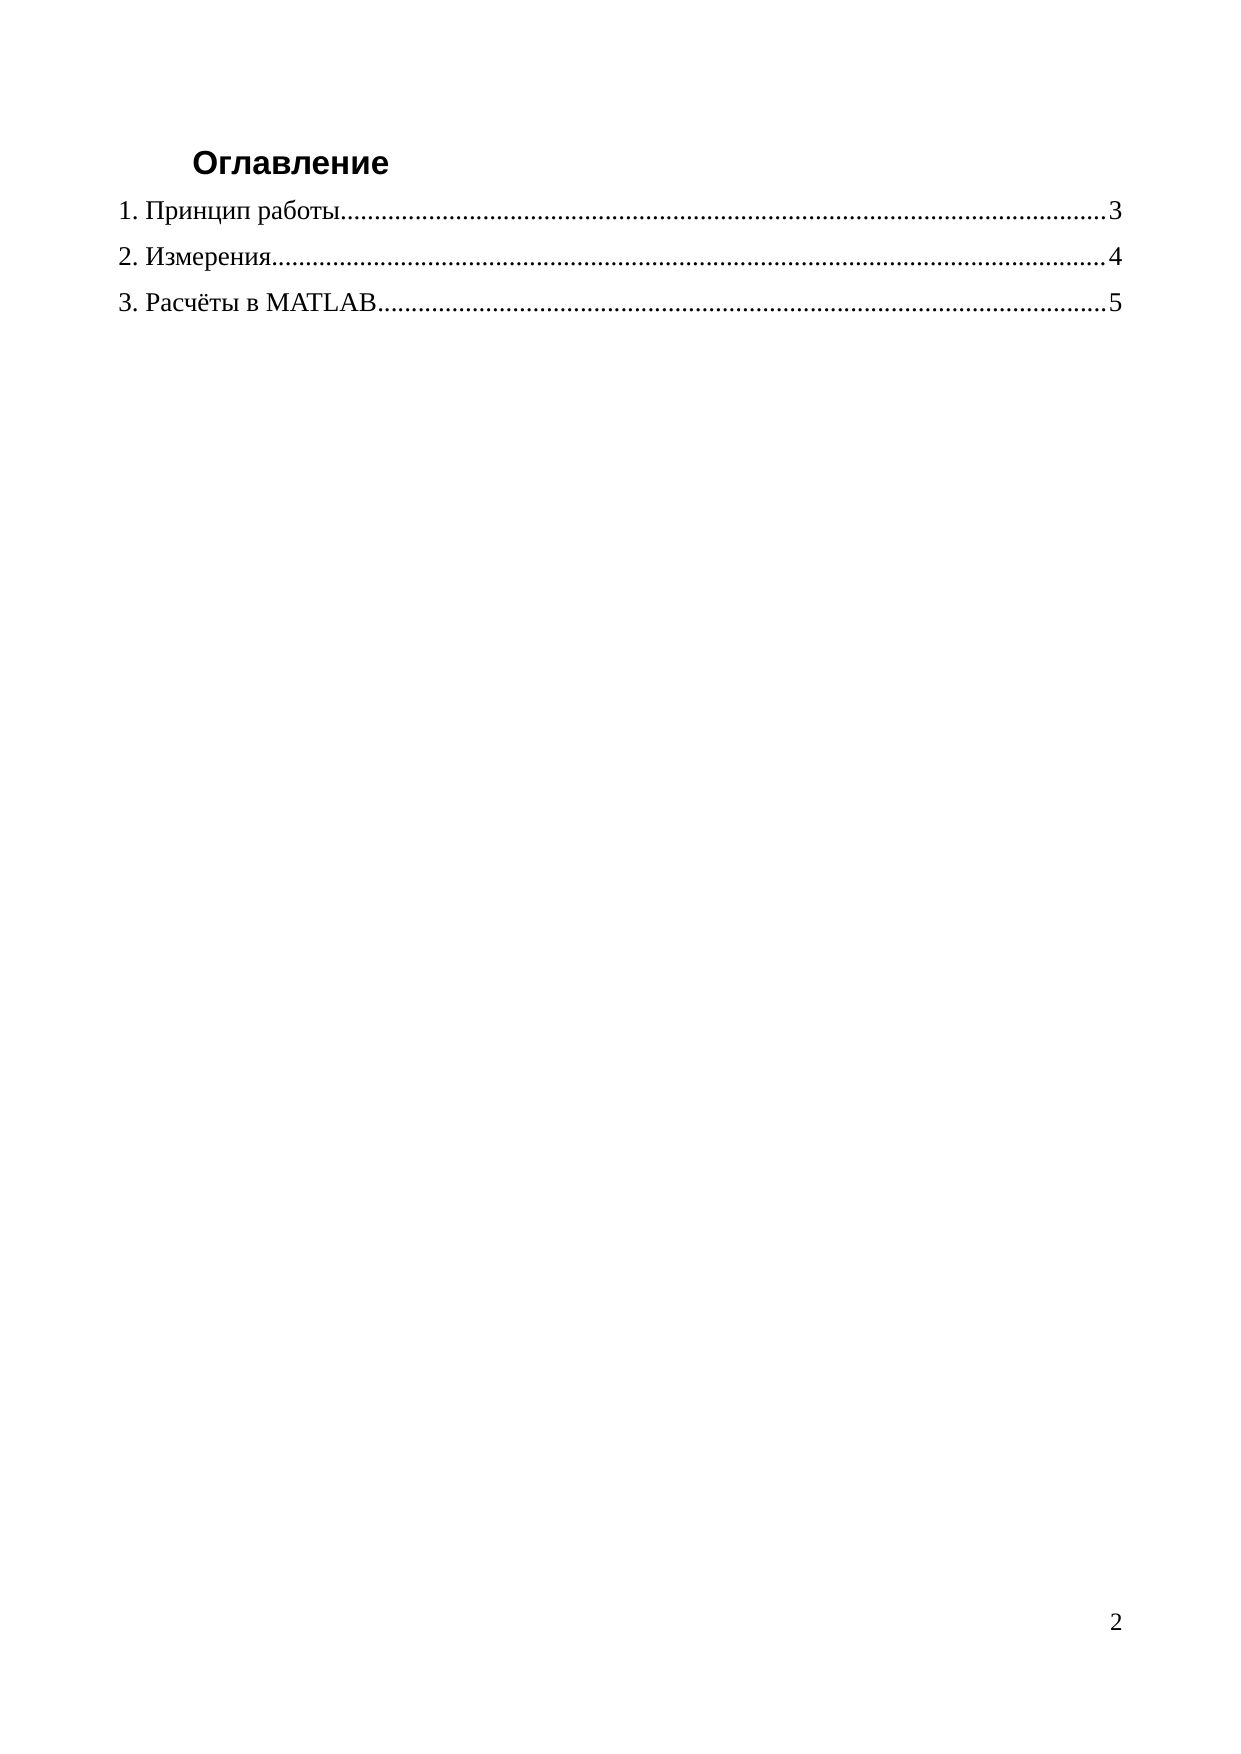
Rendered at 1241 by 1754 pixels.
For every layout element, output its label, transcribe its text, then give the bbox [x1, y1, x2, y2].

text 3. Расчёты в MATLAB 5 [118, 286, 1122, 317]
subtitle Оглавление [118, 143, 1122, 182]
text 2. Измерения 4 [118, 240, 1122, 271]
text 1. Принцип работы 3 [118, 194, 1122, 225]
